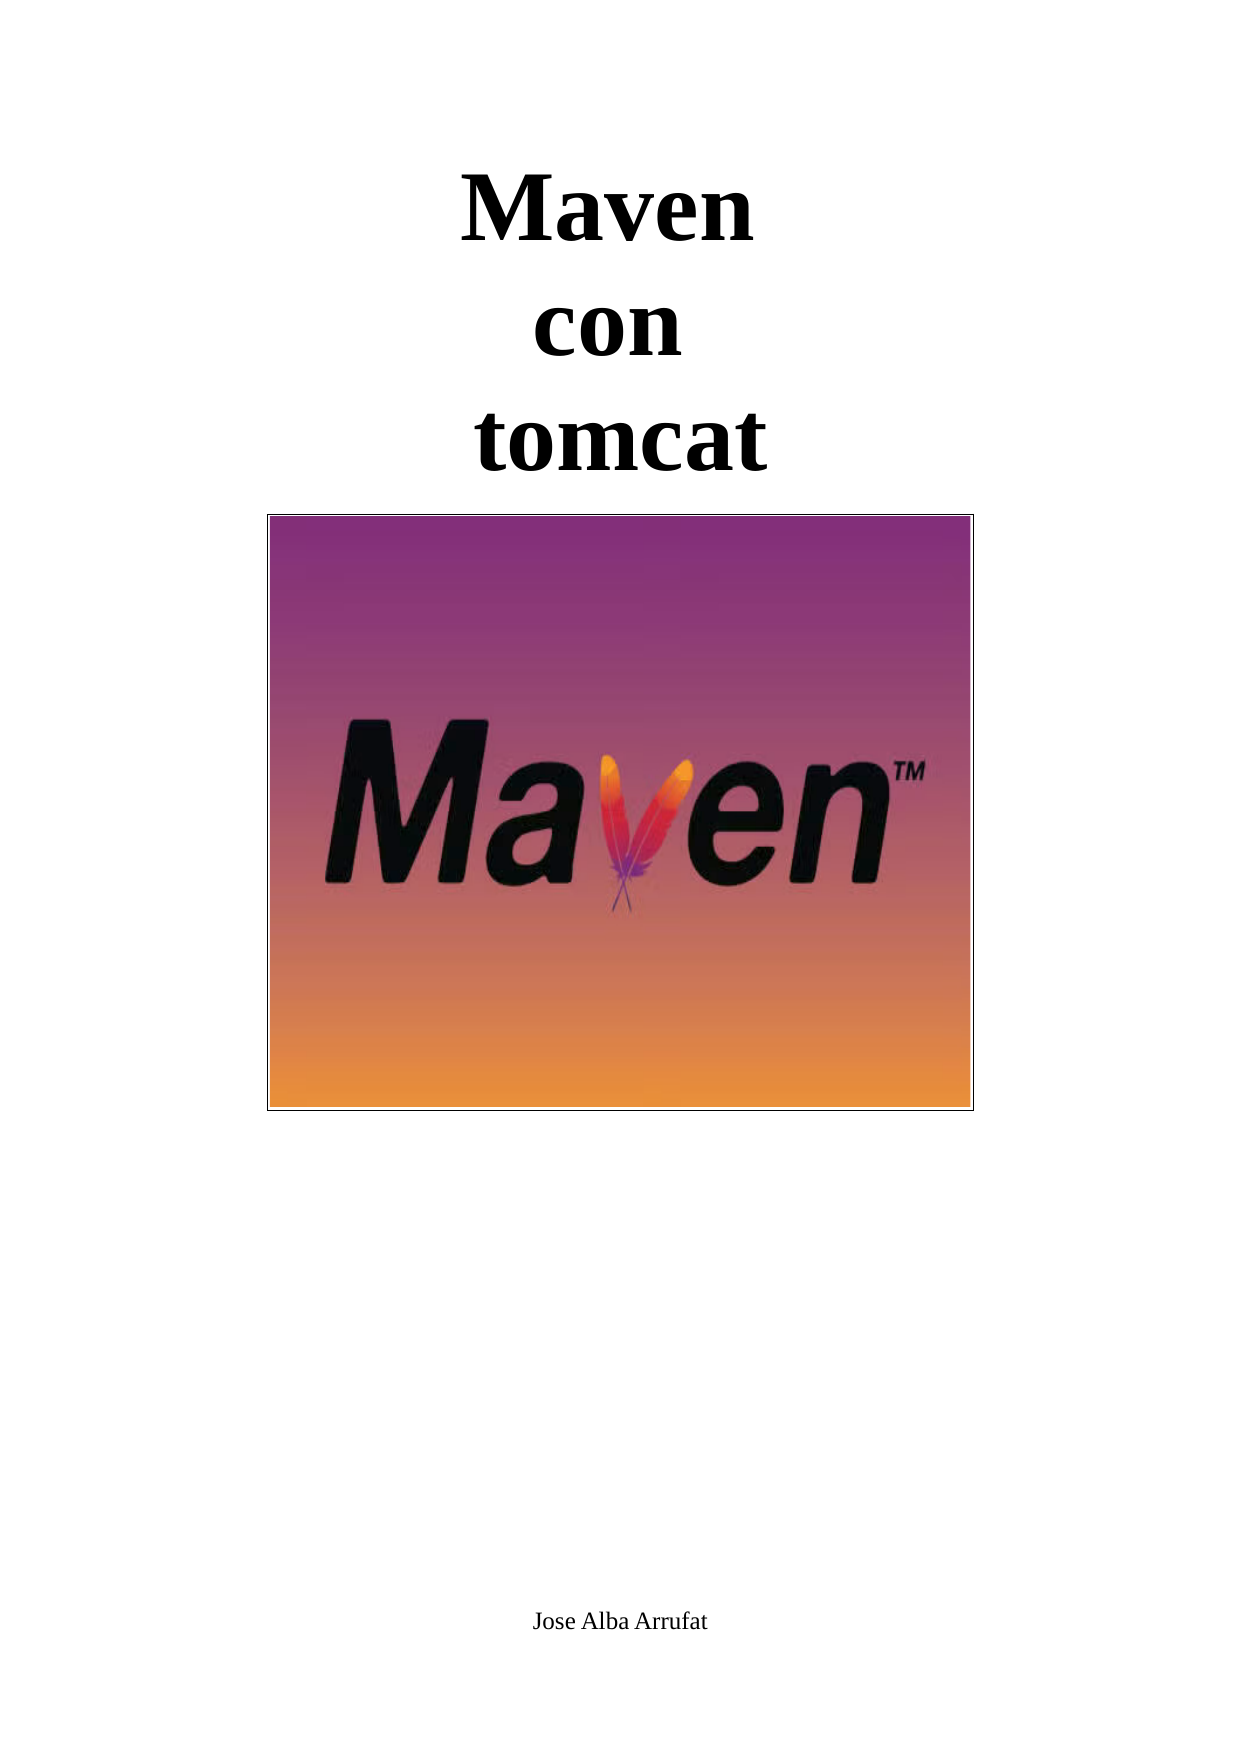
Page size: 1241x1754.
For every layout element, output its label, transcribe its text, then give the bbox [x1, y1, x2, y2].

picture [269, 516, 971, 1107]
text Jose Alba Arrufat [118, 1515, 1122, 1635]
text tomcat [118, 377, 1122, 492]
text con [118, 262, 1122, 377]
text Maven [118, 147, 1122, 262]
